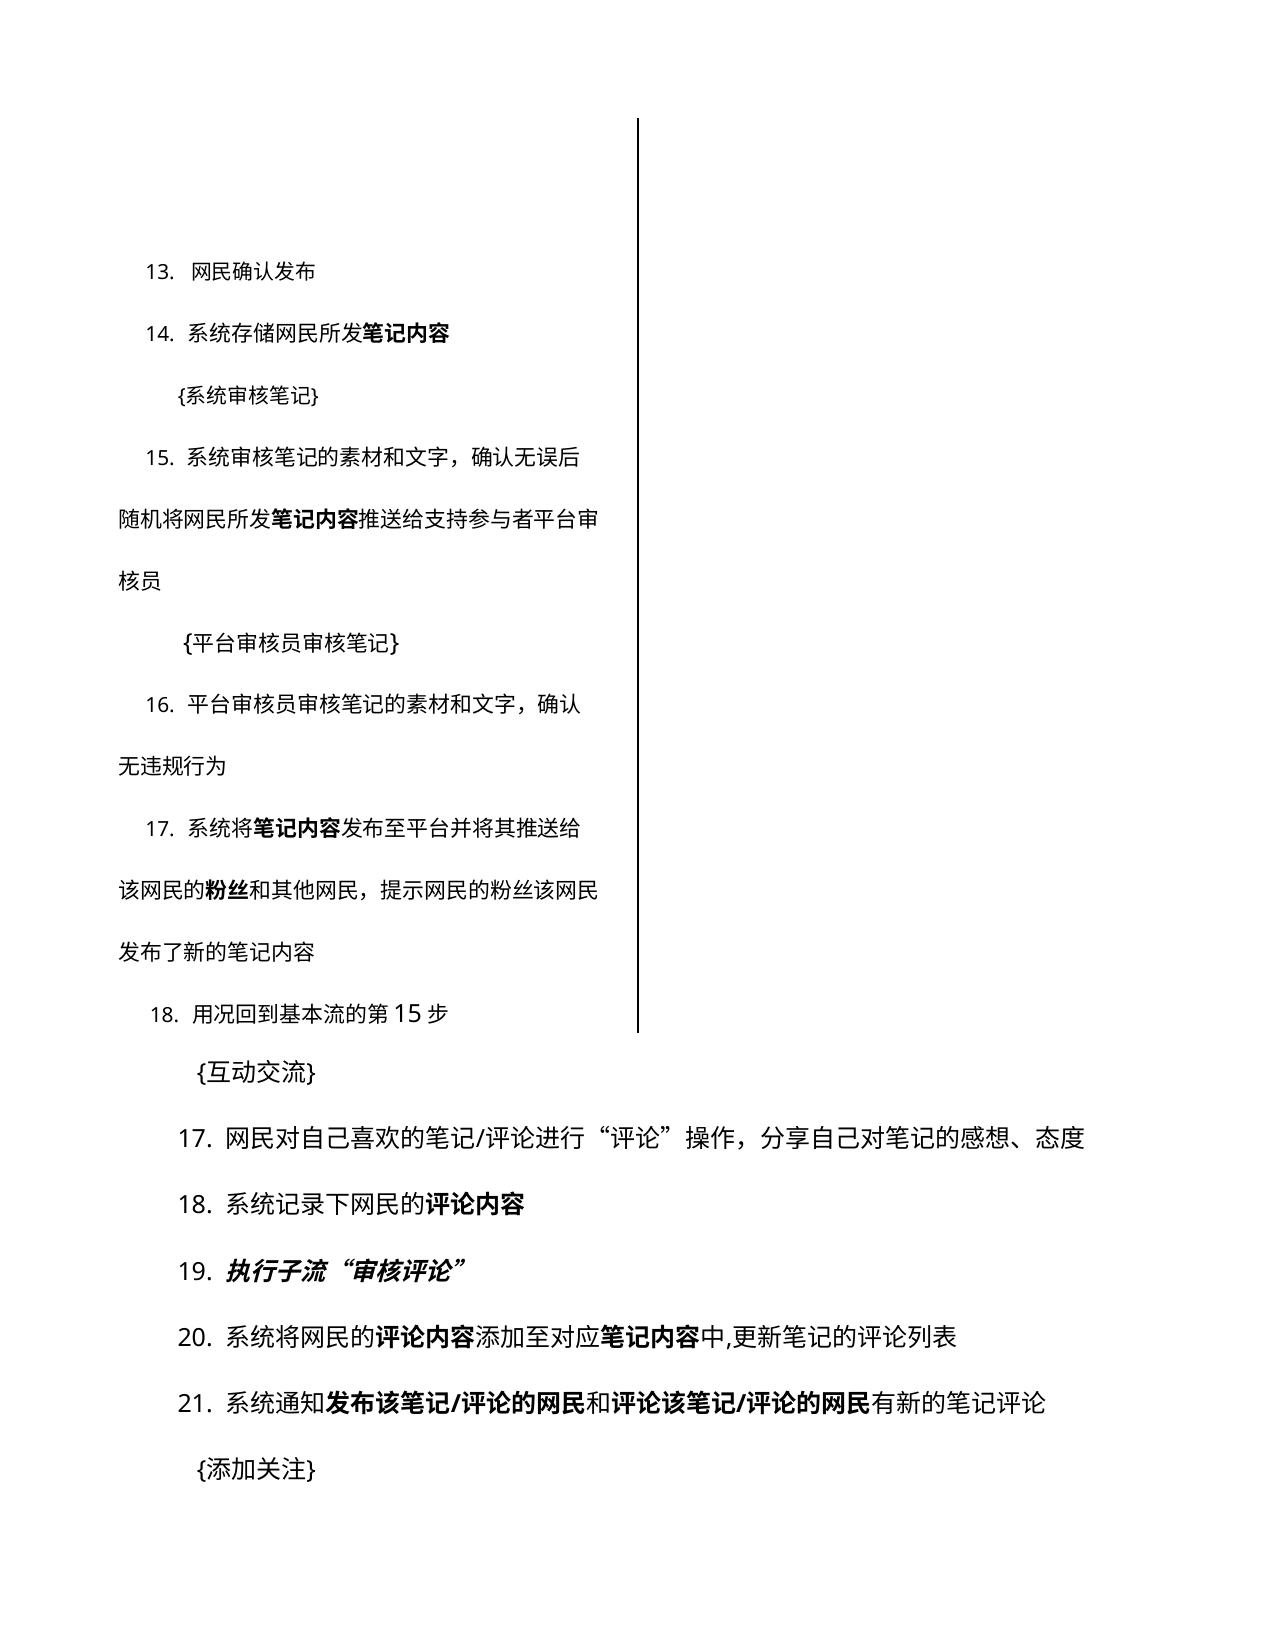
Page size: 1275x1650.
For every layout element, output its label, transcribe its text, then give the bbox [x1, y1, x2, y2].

text 16. 平台审核员审核笔记的素材和文字，确认 [118, 675, 635, 722]
text 19. 执行子流“审核评论” [118, 1251, 1157, 1287]
text {平台审核员审核笔记} [118, 613, 635, 660]
text 13. 网民确认发布 [118, 242, 635, 289]
text 17. 系统将笔记内容发布至平台并将其推送给 [118, 799, 635, 846]
text {互动交流} [118, 1052, 1157, 1088]
text 18. 系统记录下网民的评论内容 [118, 1185, 1157, 1221]
text 20. 系统将网民的评论内容添加至对应笔记内容中,更新笔记的评论列表 [118, 1317, 1157, 1353]
text 核员 [118, 551, 635, 598]
text 17. 网民对自己喜欢的笔记/评论进行“评论”操作，分享自己对笔记的感想、态度 [118, 1118, 1157, 1155]
text 18. 用况回到基本流的第15步 [118, 984, 635, 1032]
text {系统审核笔记} [118, 366, 635, 413]
text 15. 系统审核笔记的素材和文字，确认无误后 [118, 427, 635, 475]
text 该网民的粉丝和其他网民，提示网民的粉丝该网民 [118, 861, 635, 908]
text 无违规行为 [118, 737, 635, 784]
text 14. 系统存储网民所发笔记内容 [118, 304, 635, 351]
text {添加关注} [118, 1450, 1157, 1486]
text 21. 系统通知发布该笔记/评论的网民和评论该笔记/评论的网民有新的笔记评论 [118, 1383, 1157, 1420]
text 发布了新的笔记内容 [118, 922, 635, 970]
text 随机将网民所发笔记内容推送给支持参与者平台审 [118, 489, 635, 537]
